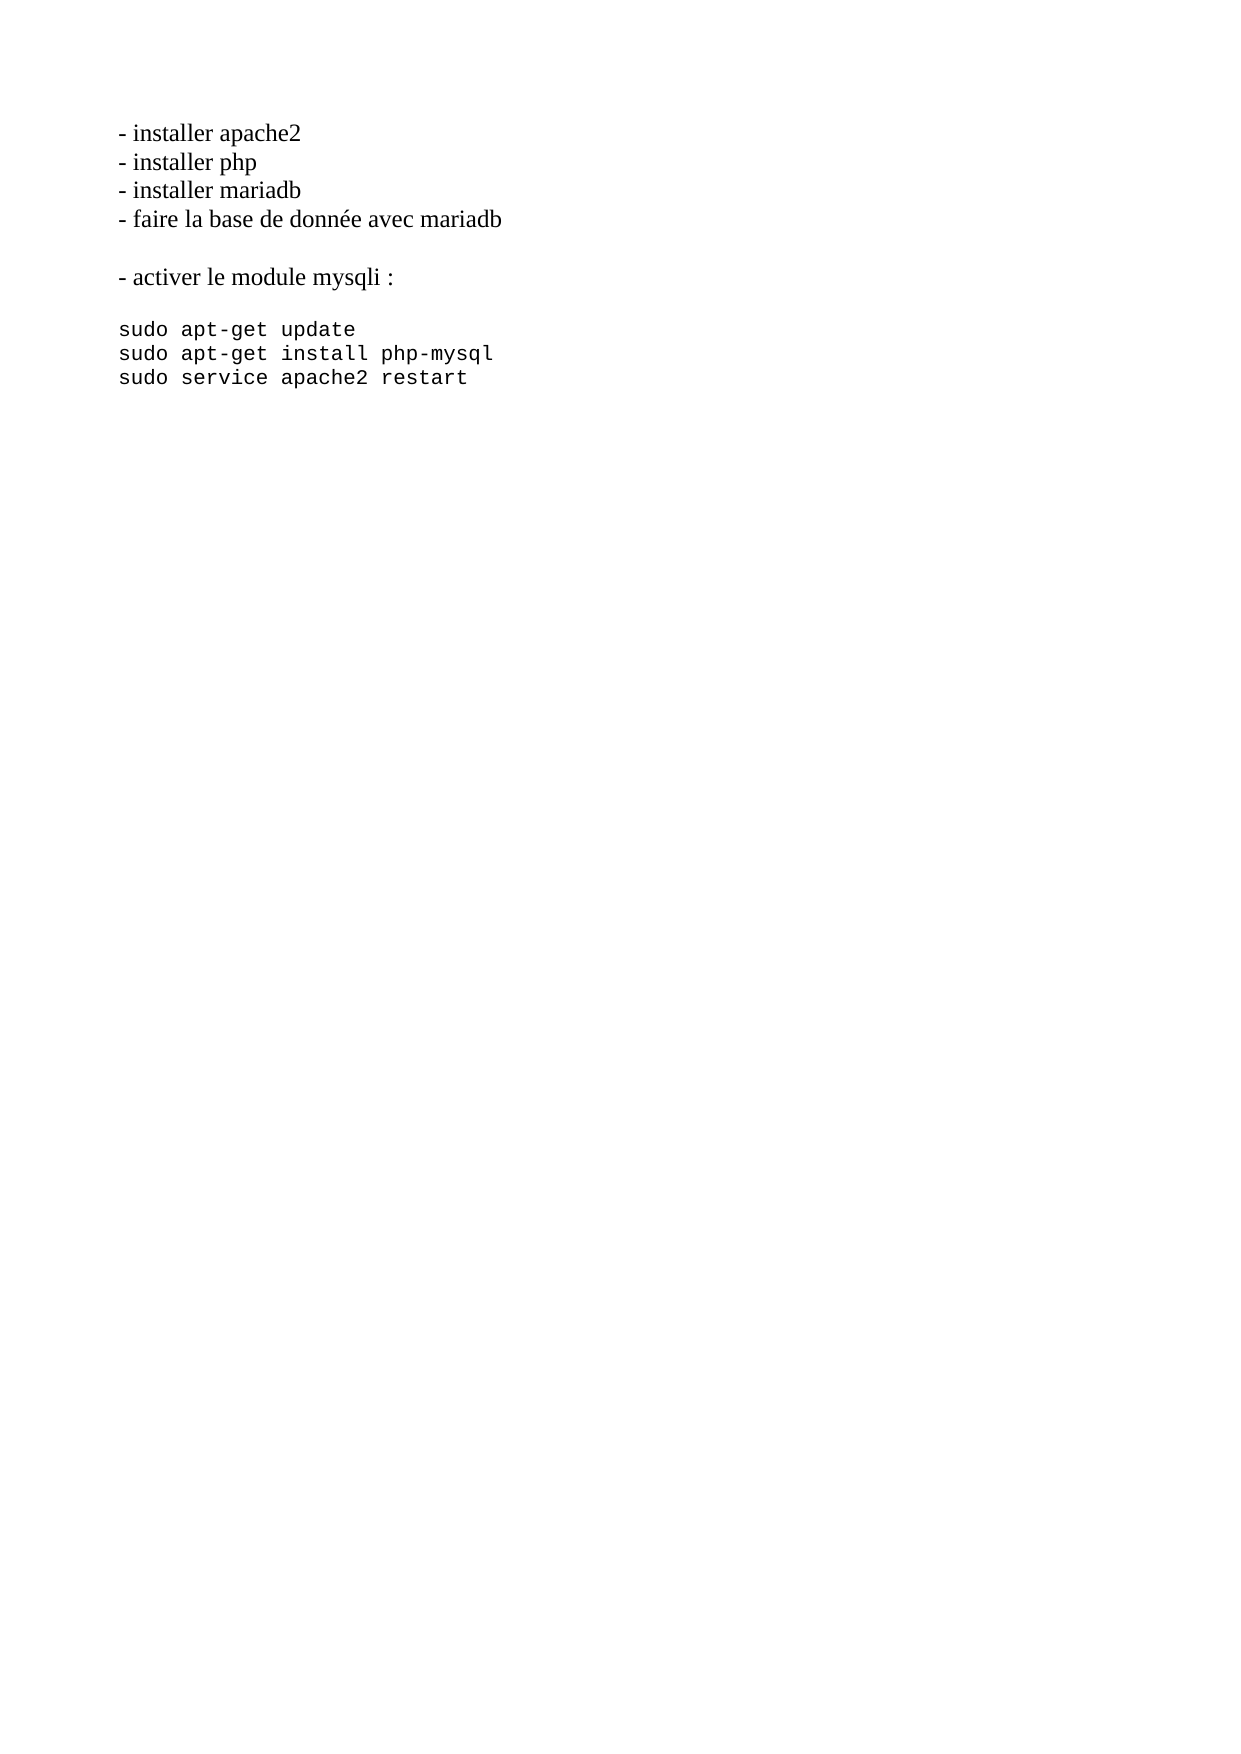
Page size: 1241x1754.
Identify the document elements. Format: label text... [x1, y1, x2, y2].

text - faire la base de donnée avec mariadb [118, 204, 1122, 233]
text - activer le module mysqli : [118, 262, 1122, 291]
text - installer mariadb [118, 176, 1122, 204]
text sudo apt-get install php-mysql [118, 343, 1122, 367]
text sudo service apache2 restart [118, 367, 1122, 390]
text - installer apache2 [118, 118, 1122, 147]
text - installer php [118, 147, 1122, 176]
text sudo apt-get update [118, 319, 1122, 343]
